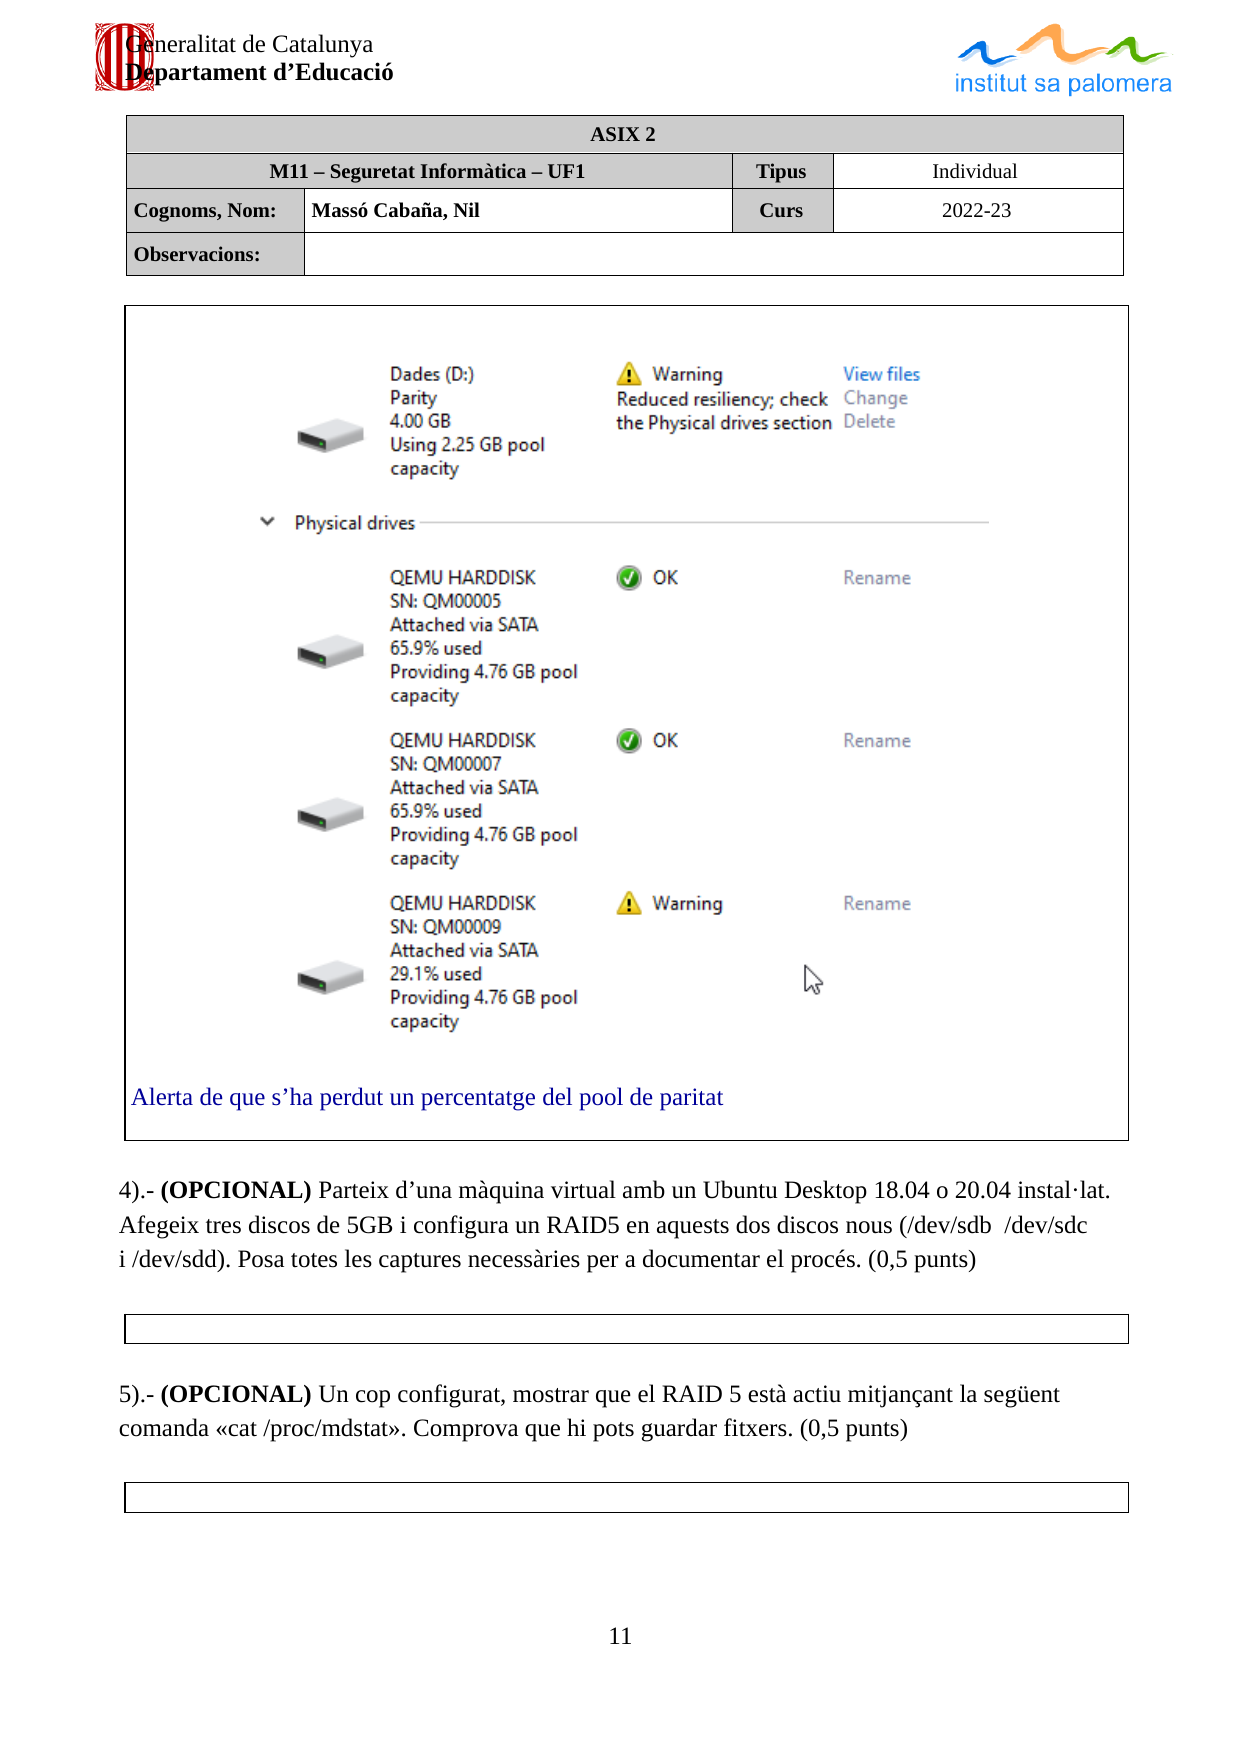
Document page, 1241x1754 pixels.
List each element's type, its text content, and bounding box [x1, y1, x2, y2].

picture [259, 335, 989, 1048]
picture [948, 21, 1177, 100]
text 5).- (OPCIONAL) Un cop configurat, mostrar que el RAID 5 està actiu mitjançant la següent comanda «cat /proc/mdstat». Comprova que hi pots guardar fitxers. (0,5 punts) [119, 1379, 1121, 1442]
picture [93, 21, 155, 93]
table_header [126, 1315, 1128, 1343]
text 4).- (OPCIONAL) Parteix d’una màquina virtual amb un Ubuntu Desktop 18.04 o 20.04 instal·lat. Afegeix tres discos de 5GB i configura un RAID5 en aquests dos discos nous (/dev/sdb /dev/sdc i /dev/sdd). Posa totes les captures necessàries per a documentar el procés. (0,5 punts) [119, 1176, 1121, 1273]
table_header [126, 1483, 1128, 1512]
table_header Alerta de que s’ha perdut un percentatge del pool de paritat [126, 306, 1128, 1140]
